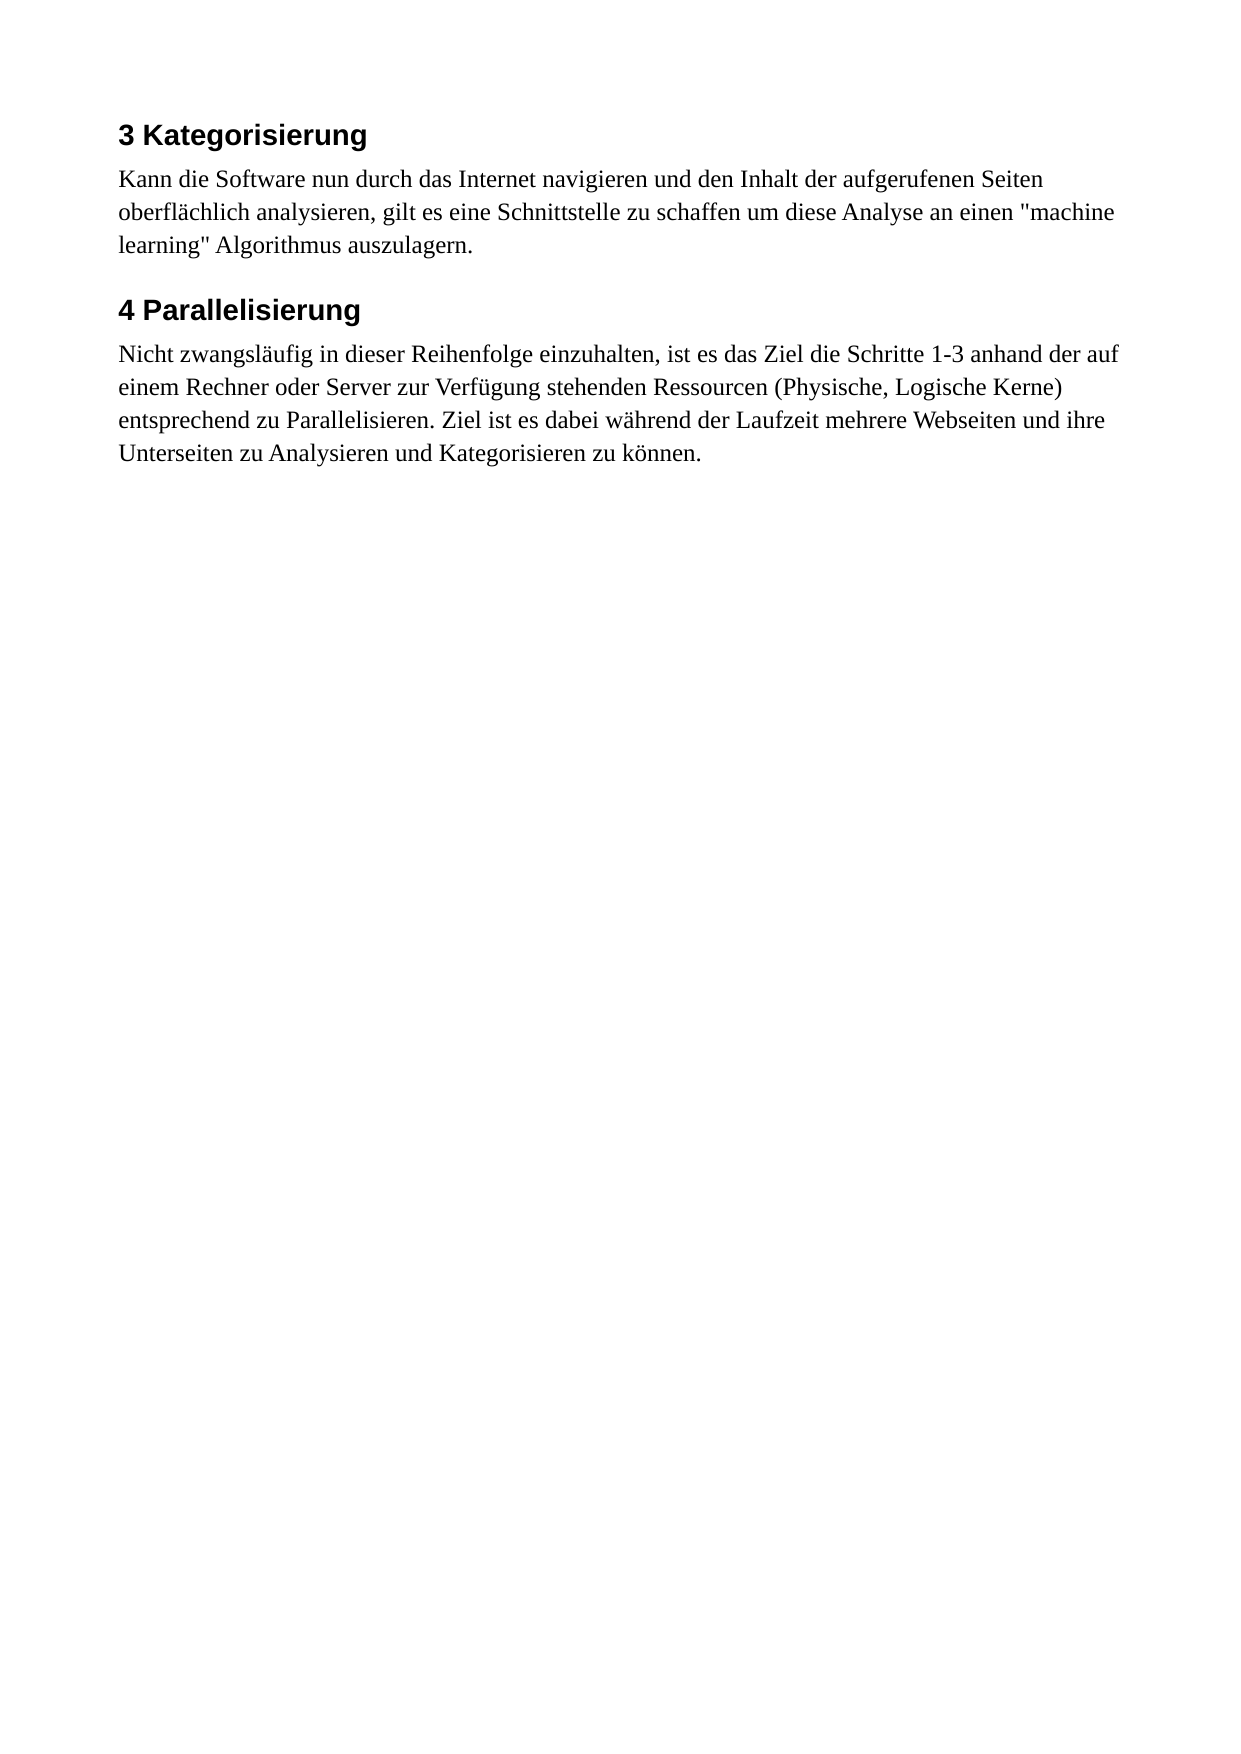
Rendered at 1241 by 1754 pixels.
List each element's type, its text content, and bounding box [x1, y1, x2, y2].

subtitle 3 Kategorisierung [118, 118, 1122, 152]
subtitle 4 Parallelisierung [118, 293, 1122, 326]
text Kann die Software nun durch das Internet navigieren und den Inhalt der aufgerufenen Seiten oberflächlich analysieren, gilt es eine Schnittstelle zu schaffen um diese Analyse an einen "machine learning" Algorithmus auszulagern. [118, 164, 1122, 259]
text Nicht zwangsläufig in dieser Reihenfolge einzuhalten, ist es das Ziel die Schritte 1-3 anhand der auf einem Rechner oder Server zur Verfügung stehenden Ressourcen (Physische, Logische Kerne) entsprechend zu Parallelisieren. Ziel ist es dabei während der Laufzeit mehrere Webseiten und ihre Unterseiten zu Analysieren und Kategorisieren zu können. [118, 339, 1122, 467]
